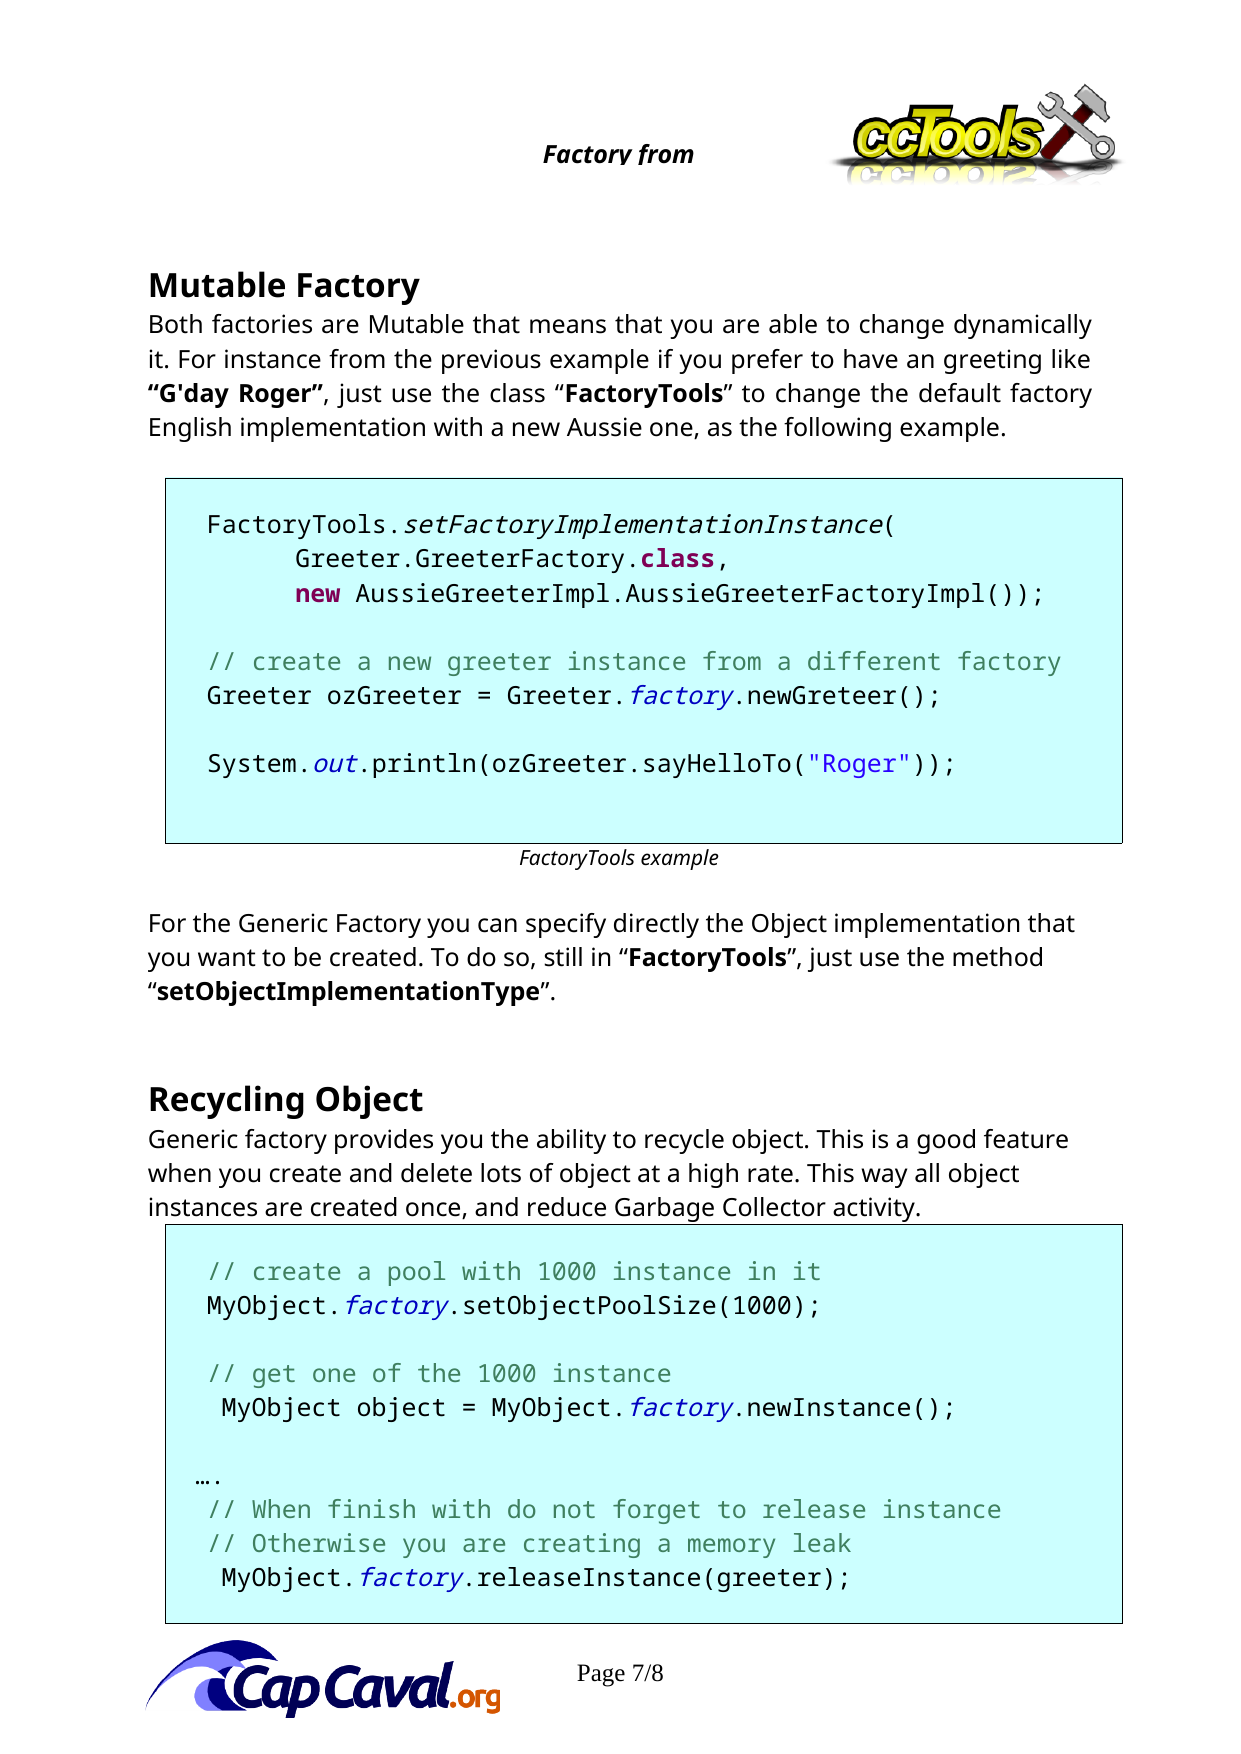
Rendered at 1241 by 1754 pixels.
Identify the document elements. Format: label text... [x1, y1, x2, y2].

text // Otherwise you are creating a memory leak [166, 1496, 1122, 1530]
text // create a new greeter instance from a different factory [166, 614, 1122, 648]
text Generic factory provides you the ability to recycle object. This is a good feature when you create and delete lots of object at a high rate. This way all object instances are created once, and reduce Garbage Collector activity. [148, 1121, 1093, 1224]
text MyObject.factory.releaseInstance(greeter); [166, 1530, 1122, 1623]
text For the Generic Factory you can specify directly the Object implementation that you want to be created. To do so, still in “FactoryTools”, just use the method “setObjectImplementationType”. [148, 906, 1093, 1008]
text // get one of the 1000 instance [166, 1326, 1122, 1360]
text FactoryTools example [148, 843, 1093, 872]
text Mutable Factory [148, 262, 1093, 307]
text Greeter.GreeterFactory.class, [166, 512, 1122, 546]
text // create a pool with 1000 instance in it [166, 1225, 1122, 1258]
picture [822, 79, 1135, 189]
text Recycling Object [148, 1076, 1093, 1121]
text Both factories are Mutable that means that you are able to change dynamically it. For instance from the previous example if you prefer to have an greeting like “G'day Roger”, just use the class “FactoryTools” to change the default factory English implementation with a new Aussie one, as the following example. [148, 307, 1093, 443]
text // When finish with do not forget to release instance [166, 1462, 1122, 1496]
text Greeter ozGreeter = Greeter.factory.newGreteer(); [166, 648, 1122, 682]
text FactoryTools.setFactoryImplementationInstance( [166, 479, 1122, 512]
text System.out.println(ozGreeter.sayHelloTo("Roger")); [166, 716, 1122, 750]
text new AussieGreeterImpl.AussieGreeterFactoryImpl()); [166, 546, 1122, 580]
picture [145, 1640, 500, 1718]
text MyObject object = MyObject.factory.newInstance(); [166, 1360, 1122, 1394]
text MyObject.factory.setObjectPoolSize(1000); [166, 1258, 1122, 1292]
text …. [166, 1428, 1122, 1462]
